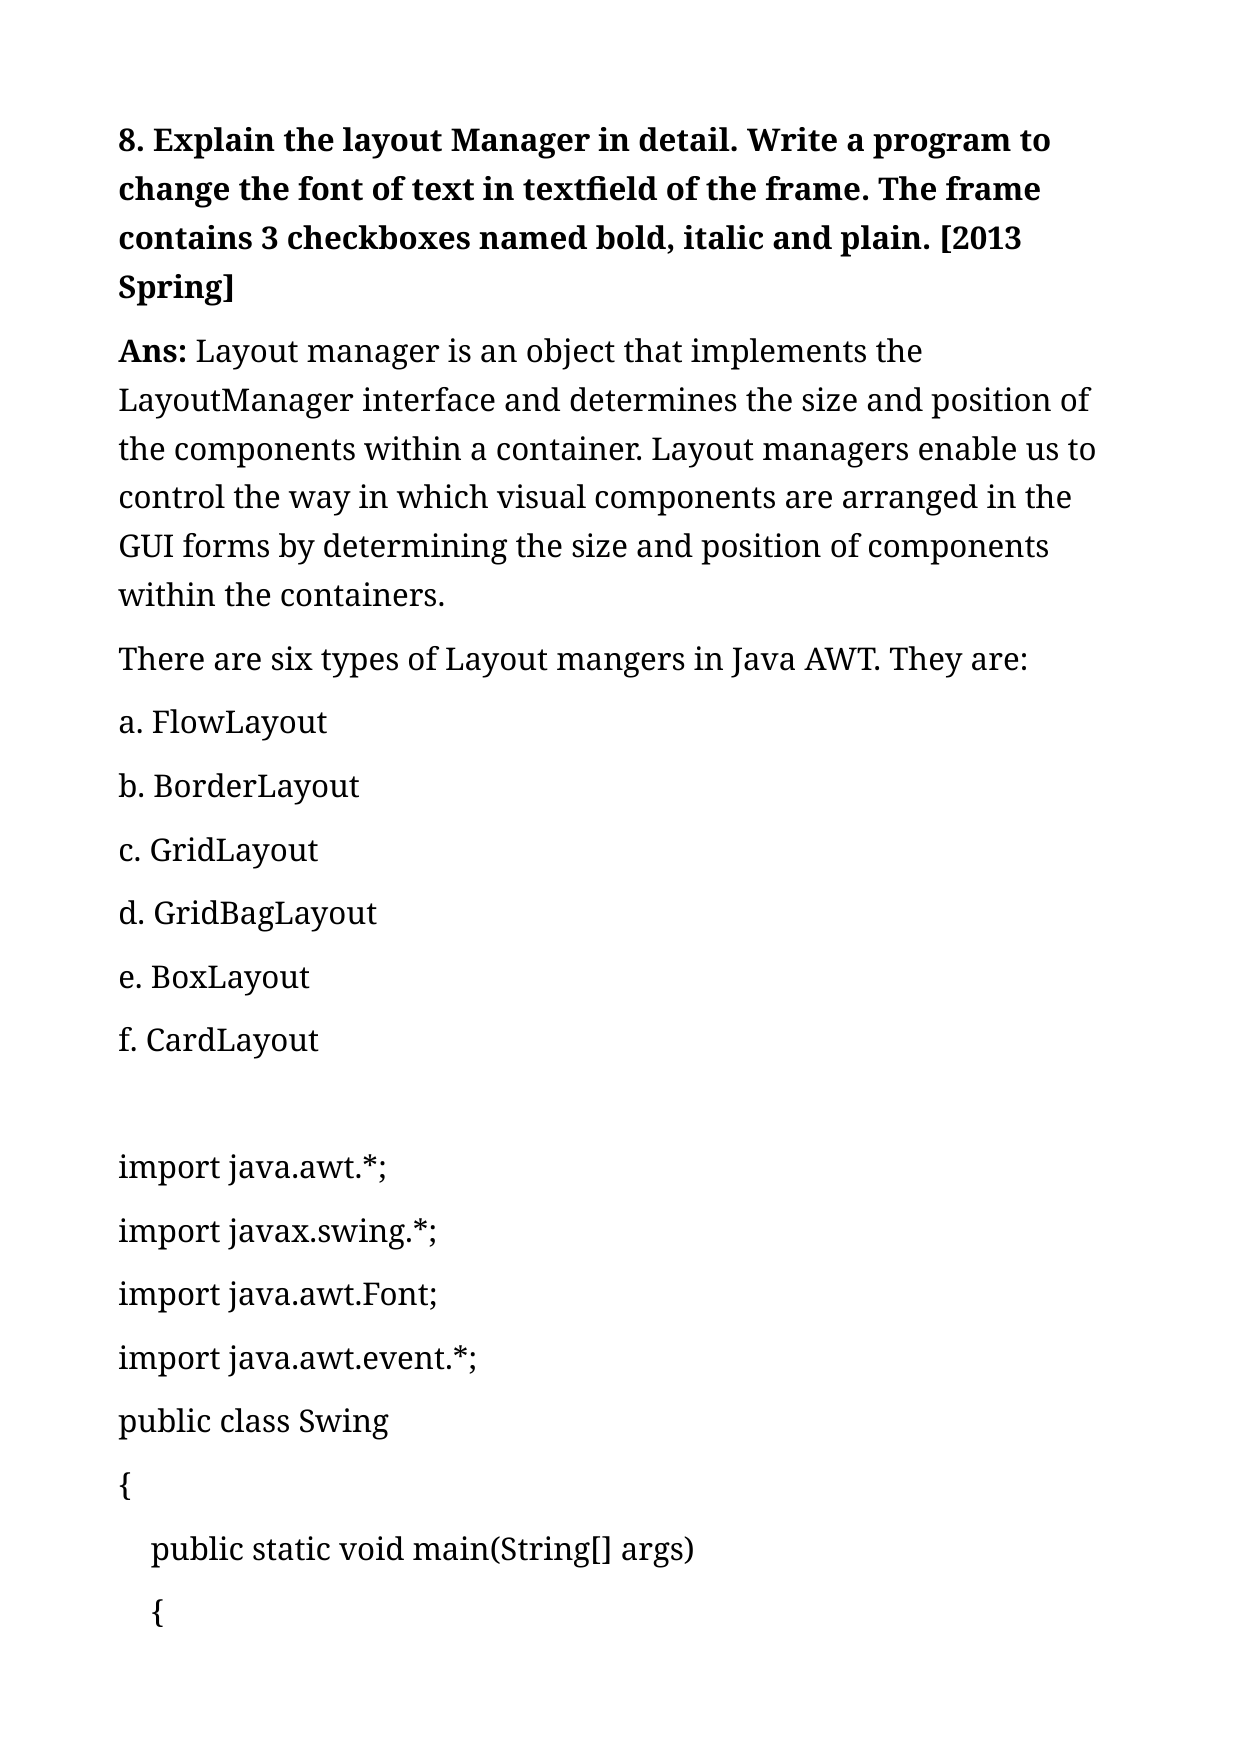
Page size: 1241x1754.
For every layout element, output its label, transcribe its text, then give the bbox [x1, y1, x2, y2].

text import java.awt.event.*; [118, 1336, 1122, 1378]
text f. CardLayout [118, 1018, 1122, 1061]
text Ans: Layout manager is an object that implements the LayoutManager interface and determines the size and position of the components within a container. Layout managers enable us to control the way in which visual components are arranged in the GUI forms by determining the size and position of components within the containers. [118, 328, 1122, 616]
text public static void main(String[] args) [118, 1526, 1122, 1569]
text a. FlowLayout [118, 700, 1122, 743]
text import java.awt.Font; [118, 1272, 1122, 1315]
text b. BorderLayout [118, 764, 1122, 807]
text c. GridLayout [118, 827, 1122, 870]
text public class Swing [118, 1399, 1122, 1442]
text { [118, 1463, 1122, 1506]
text import javax.swing.*; [118, 1209, 1122, 1251]
text d. GridBagLayout [118, 891, 1122, 934]
text e. BoxLayout [118, 954, 1122, 997]
text 8. Explain the layout Manager in detail. Write a program to change the font of text in textfield of the frame. The frame contains 3 checkboxes named bold, italic and plain. [2013 Spring] [118, 118, 1122, 308]
text import java.awt.*; [118, 1145, 1122, 1188]
text { [118, 1590, 1122, 1633]
text There are six types of Layout mangers in Java AWT. They are: [118, 637, 1122, 679]
